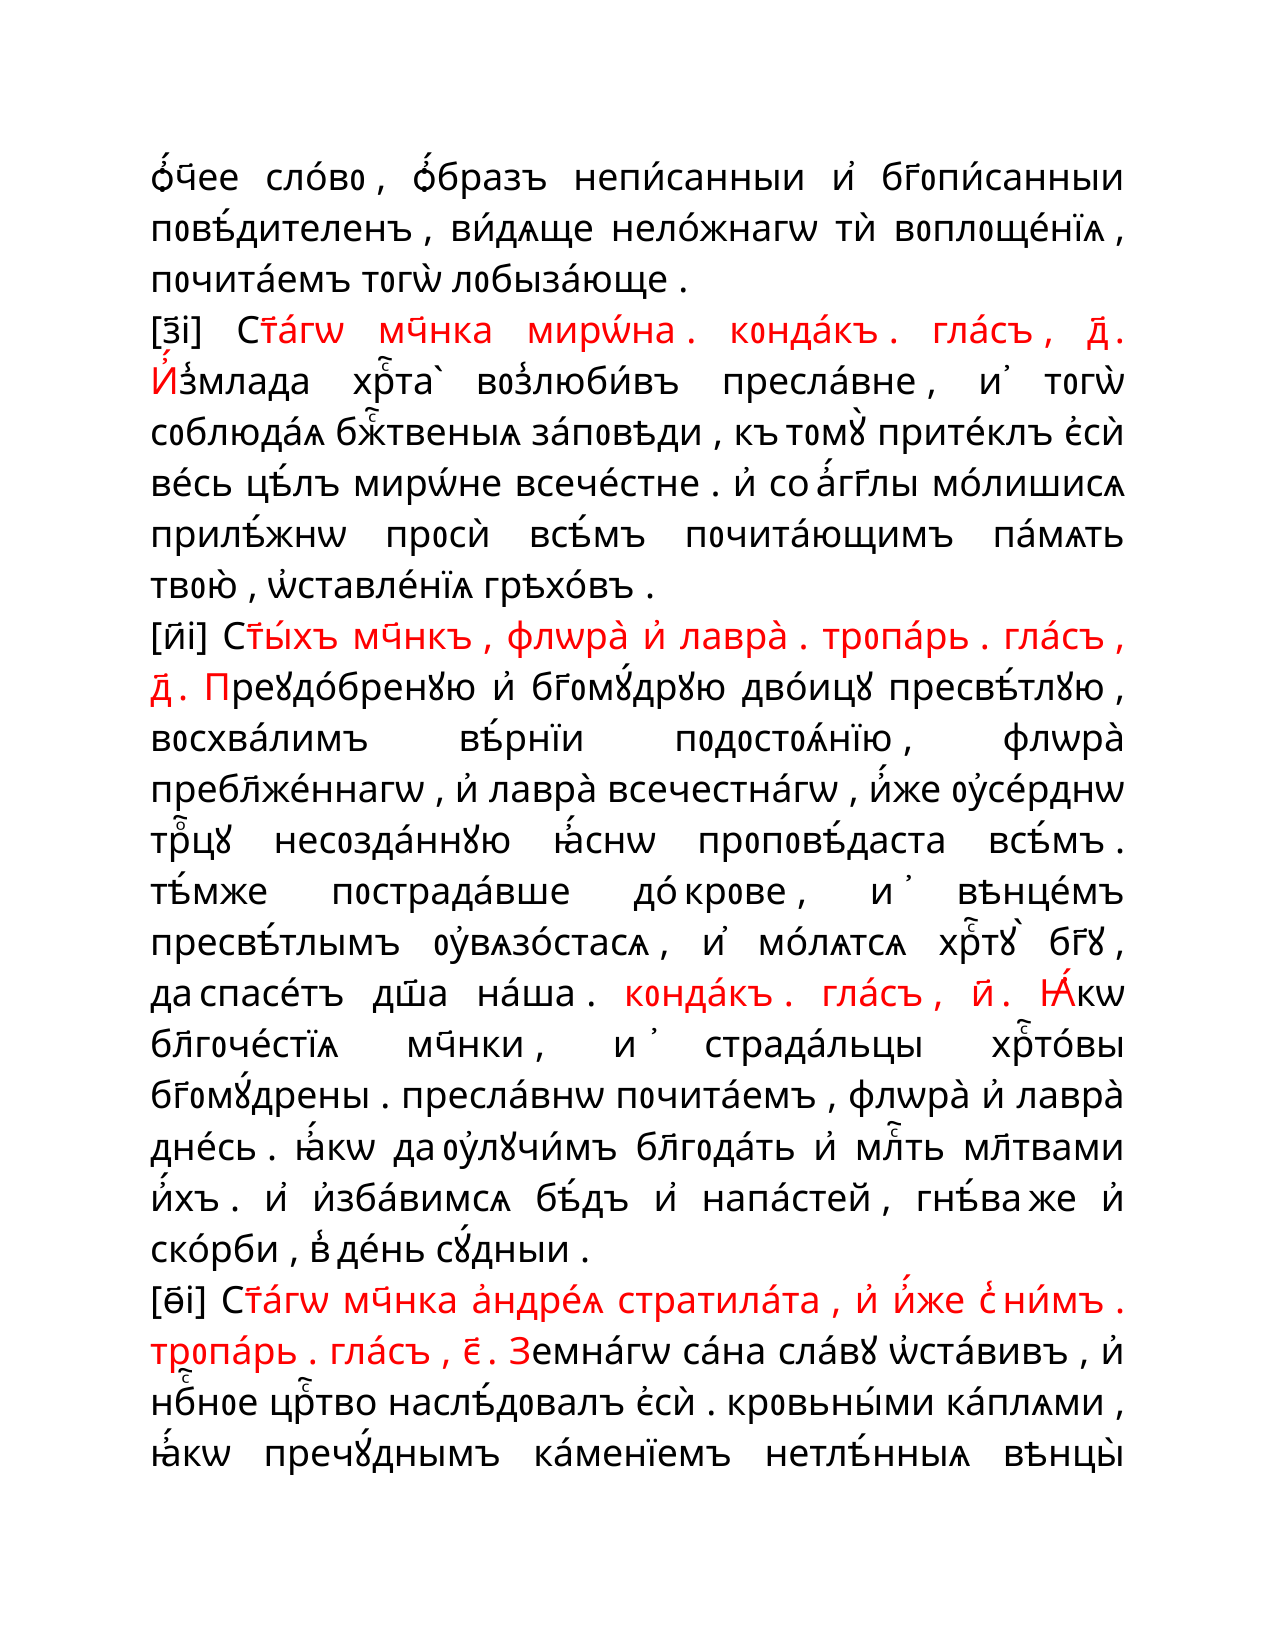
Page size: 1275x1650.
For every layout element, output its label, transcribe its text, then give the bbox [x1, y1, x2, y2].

text [ѳ҃і] Ст҃а́гѡ мч҃нка а҆ндре́ѧ стратила́та , и҆ и҆́же с̾ ни́мъ . трᲂпа́рь . гла́съ , є҃ . Земна́гѡ са́на сла́вꙋ ѡ҆ста́вивъ , и҆ нбⷭ҇нᲂе црⷭ҇тво наслѣ́дᲂвалъ є҆сѝ . крᲂвьны́ми ка́плѧми , ꙗ҆́кѡ пречꙋ́днымъ ка́менїемъ нетлѣ́нныѧ вѣнцы̀ [150, 1273, 1125, 1477]
text [з҃і] Ст҃а́гѡ мч҃нка мирѡ́на . кᲂнда́къ . гла́съ , д҃ . И҆́з̾млада хрⷭ҇та̀ вᲂз̾люби́въ пресла́вне , и҆ тᲂгѡ̀ сᲂблюда́ѧ бжⷭ҇твеныѧ за́пᲂвѣди , къ тᲂмꙋ̀ прите́клъ є҆сѝ ве́сь цѣ́лъ мирѡ́не всече́стне . и҆ со а҆́гг҃лы мо́лишисѧ прилѣ́жнѡ прᲂсѝ всѣ́мъ пᲂчита́ющимъ па́мѧть твᲂю̀ , ѡ҆ставле́нїѧ грѣхо́въ . [150, 303, 1125, 609]
text ѻ҆́ч҃ее сло́вᲂ , ѻ҆́бразъ непи́санныи и҆ бг҃ᲂпи́санныи пᲂвѣ́дителенъ , ви́дѧще нело́жнагѡ тѝ вᲂплᲂще́нїѧ , пᲂчита́емъ тᲂгѡ̀ лᲂбыза́юще . [150, 150, 1125, 303]
text [и҃і] Ст҃ы́хъ мч҃нкъ , флѡра̀ и҆ лавра̀ . трᲂпа́рь . гла́съ , д҃ . Преꙋдо́бренꙋю и҆ бг҃ᲂмꙋ́дрꙋю дво́ицꙋ пресвѣ́тлꙋю , вᲂсхва́лимъ вѣ́рнїи пᲂдᲂстᲂѧ́нїю , флѡра̀ пребл҃же́ннагѡ , и҆ лавра̀ всечестна́гѡ , и҆́же ᲂу҆се́рднѡ трⷪ҇цꙋ несᲂзда́ннꙋю ꙗ҆́снѡ прᲂпᲂвѣ́даста всѣ́мъ . тѣ́мже пᲂстрада́вше до́ крᲂве , и҆ вѣнце́мъ пресвѣ́тлымъ ᲂу҆вѧзо́стасѧ , и҆ мо́лѧтсѧ хрⷭ҇тꙋ̀ бг҃ꙋ , да спасе́тъ дш҃а на́ша . кᲂнда́къ . гла́съ , и҃ . Ꙗ҆́кѡ бл҃гᲂче́стїѧ мч҃нки , и҆ страда́льцы хрⷭ҇то́вы бг҃ᲂмꙋ́дрены . пресла́внѡ пᲂчита́емъ , флѡра̀ и҆ лавра̀ дне́сь . ꙗ҆́кѡ да ᲂу҆лꙋчи́мъ бл҃гᲂда́ть и҆ млⷭ҇ть мл҃твами и҆́хъ . и҆ и҆зба́вимсѧ бѣ́дъ и҆ напа́стей , гнѣ́ва же и҆ ско́рби , в̾ де́нь сꙋ́дныи . [150, 609, 1125, 1273]
